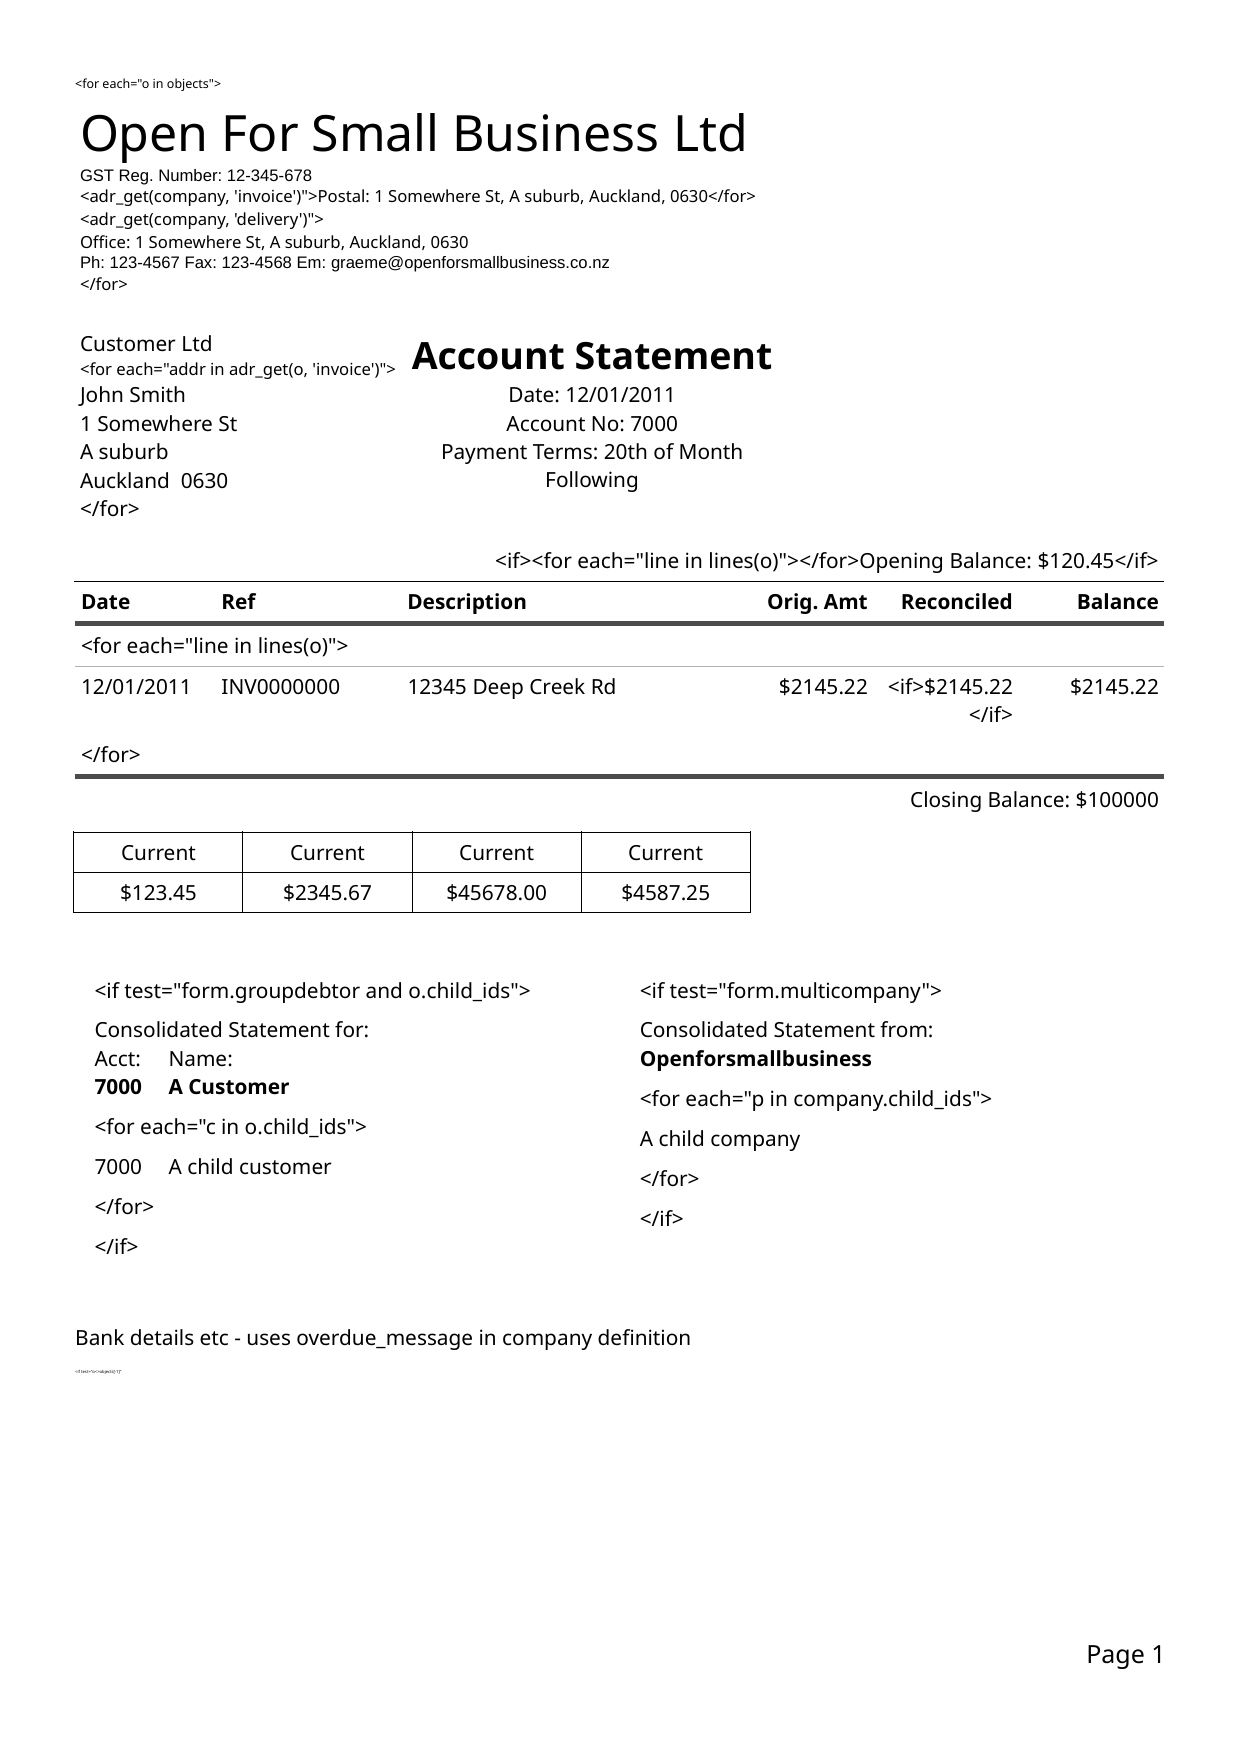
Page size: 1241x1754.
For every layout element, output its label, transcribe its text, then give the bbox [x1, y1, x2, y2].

table_header Current [582, 833, 750, 872]
table_header [75, 779, 504, 831]
table_header Orig. Amt [734, 582, 873, 621]
table_header Closing Balance: $100000 [751, 779, 1164, 831]
table_cell </for> [75, 735, 1164, 774]
table_header Current [243, 833, 412, 872]
table_cell </if> [634, 1198, 1165, 1238]
table_cell A child company [634, 1118, 1165, 1158]
table_header <if test="form.groupdebtor and o.child_ids"> [89, 970, 620, 1010]
table_cell INV0000000 [215, 667, 401, 734]
table_header Current [413, 833, 581, 872]
table_cell </for> [634, 1158, 1165, 1198]
table_cell Account Statement Date: 12/01/2011 Account No: 7000 Payment Terms: 20th of Month Following [405, 324, 778, 541]
table_cell $45678.00 [413, 873, 581, 912]
table_cell $2345.67 [243, 873, 412, 912]
text Bank details etc - uses overdue_message in company definition [75, 1323, 1165, 1352]
table_cell Consolidated Statement from: Openforsmallbusiness [634, 1010, 1165, 1078]
table_cell <for each="line in lines(o)"> [75, 626, 1164, 666]
text <if test="o<>objects[-1]" [75, 1369, 1165, 1375]
table_header Reconciled [873, 582, 1018, 621]
table_header [779, 92, 1164, 541]
table_header Description [401, 582, 734, 621]
table_cell <for each="p in company.child_ids"> [634, 1078, 1165, 1118]
table_header Date [75, 582, 215, 621]
table_header Open For Small Business Ltd GST Reg. Number: 12-345-678 <adr_get(company, 'invoice')">Postal: 1 Somewhere St, A suburb, Auckland, 0630</for> <adr_get(company, 'delivery')"> Office: 1 Somewhere St, A suburb, Auckland, 0630 Ph: 123-4567 Fax: 123-4568 Em: graeme@openforsmallbusiness.co.nz </for> [74, 92, 778, 323]
table_cell Consolidated Statement for: Acct: Name: 7000 A Customer [89, 1010, 620, 1107]
table_header Current [74, 833, 242, 872]
table_cell $4587.25 [582, 873, 750, 912]
table_cell $2145.22 [734, 667, 873, 734]
table_cell <for each="c in o.child_ids"> [89, 1107, 620, 1147]
table_header Ref [215, 582, 401, 621]
table_cell <if>$2145.22</if> [873, 667, 1018, 734]
table_cell $123.45 [74, 873, 242, 912]
table_header Balance [1019, 582, 1164, 621]
table_cell </for> [89, 1186, 620, 1226]
table_cell 12/01/2011 [75, 667, 215, 734]
table_cell 7000 A child customer [89, 1147, 620, 1186]
table_cell Customer Ltd <for each="addr in adr_get(o, 'invoice')"> John Smith 1 Somewhere St A suburb Auckland 0630 </for> [74, 324, 405, 541]
table_cell </if> [89, 1226, 620, 1266]
table_cell $2145.22 [1019, 667, 1164, 734]
table_header <if test="form.multicompany"> [634, 970, 1165, 1010]
table_cell <if><for each="line in lines(o)"></for>Opening Balance: $120.45</if> [74, 541, 1164, 581]
table_header [505, 779, 751, 831]
text <for each="o in objects"> [75, 75, 1165, 92]
table_cell 12345 Deep Creek Rd [401, 667, 734, 734]
